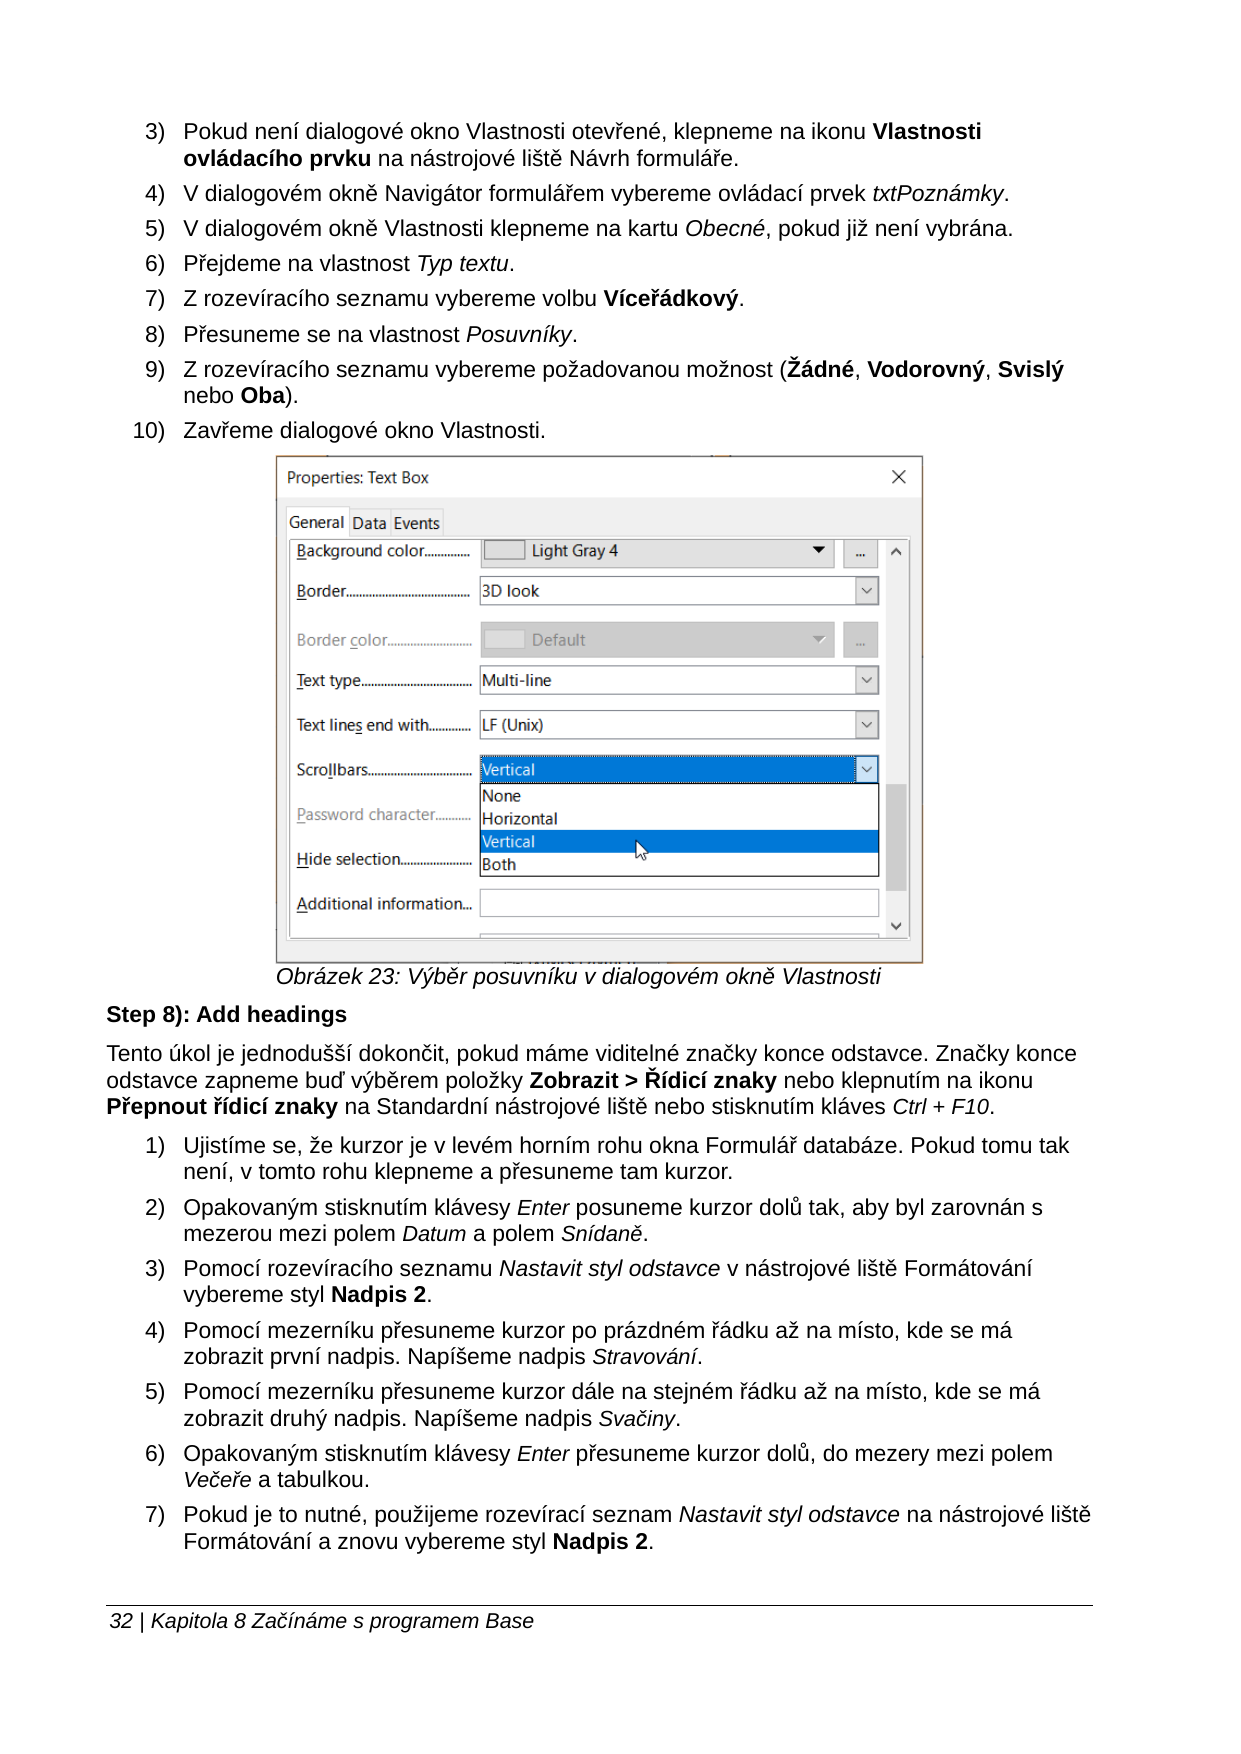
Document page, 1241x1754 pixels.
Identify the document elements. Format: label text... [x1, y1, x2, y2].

list Přesuneme se na vlastnost Posuvníky. [165, 321, 1093, 347]
list Pomocí rozevíracího seznamu Nastavit styl odstavce v nástrojové liště Formátování vybereme styl Nadpis 2. [165, 1255, 1093, 1308]
list Pomocí mezerníku přesuneme kurzor dále na stejném řádku až na místo, kde se má zobrazit druhý nadpis. Napíšeme nadpis Svačiny. [165, 1378, 1093, 1431]
text Obrázek 23: Výběr posuvníku v dialogovém okně Vlastnosti [276, 964, 923, 989]
list Z rozevíracího seznamu vybereme požadovanou možnost (Žádné, Vodorovný, Svislý nebo Oba). [165, 356, 1093, 408]
list V dialogovém okně Navigátor formulářem vybereme ovládací prvek txtPoznámky. [165, 180, 1093, 206]
list V dialogovém okně Vlastnosti klepneme na kartu Obecné, pokud již není vybrána. [165, 215, 1093, 241]
list Pomocí mezerníku přesuneme kurzor po prázdném řádku až na místo, kde se má zobrazit první nadpis. Napíšeme nadpis Stravování. [165, 1317, 1093, 1369]
list Opakovaným stisknutím klávesy Enter přesuneme kurzor dolů, do mezery mezi polem Večeře a tabulkou. [165, 1440, 1093, 1492]
list Přejdeme na vlastnost Typ textu. [165, 250, 1093, 276]
list Ujistíme se, že kurzor je v levém horním rohu okna Formulář databáze. Pokud tomu tak není, v tomto rohu klepneme a přesuneme tam kurzor. [165, 1132, 1093, 1184]
picture [275, 455, 924, 964]
text Tento úkol je jednodušší dokončit, pokud máme viditelné značky konce odstavce. Značky konce odstavce zapneme buď výběrem položky Zobrazit > Řídicí znaky nebo klepnutím na ikonu Přepnout řídicí znaky na Standardní nástrojové liště nebo stisknutím kláves Ctrl + F10. [106, 1040, 1093, 1119]
list Zavřeme dialogové okno Vlastnosti. [165, 417, 1093, 444]
list Opakovaným stisknutím klávesy Enter posuneme kurzor dolů tak, aby byl zarovnán s mezerou mezi polem Datum a polem Snídaně. [165, 1193, 1093, 1246]
list Pokud není dialogové okno Vlastnosti otevřené, klepneme na ikonu Vlastnosti ovládacího prvku na nástrojové liště Návrh formuláře. [165, 118, 1093, 171]
text Step 8: Add headings [106, 1001, 1093, 1028]
list Pokud je to nutné, použijeme rozevírací seznam Nastavit styl odstavce na nástrojové liště Formátování a znovu vybereme styl Nadpis 2. [165, 1501, 1093, 1554]
list Z rozevíracího seznamu vybereme volbu Víceřádkový. [165, 285, 1093, 312]
